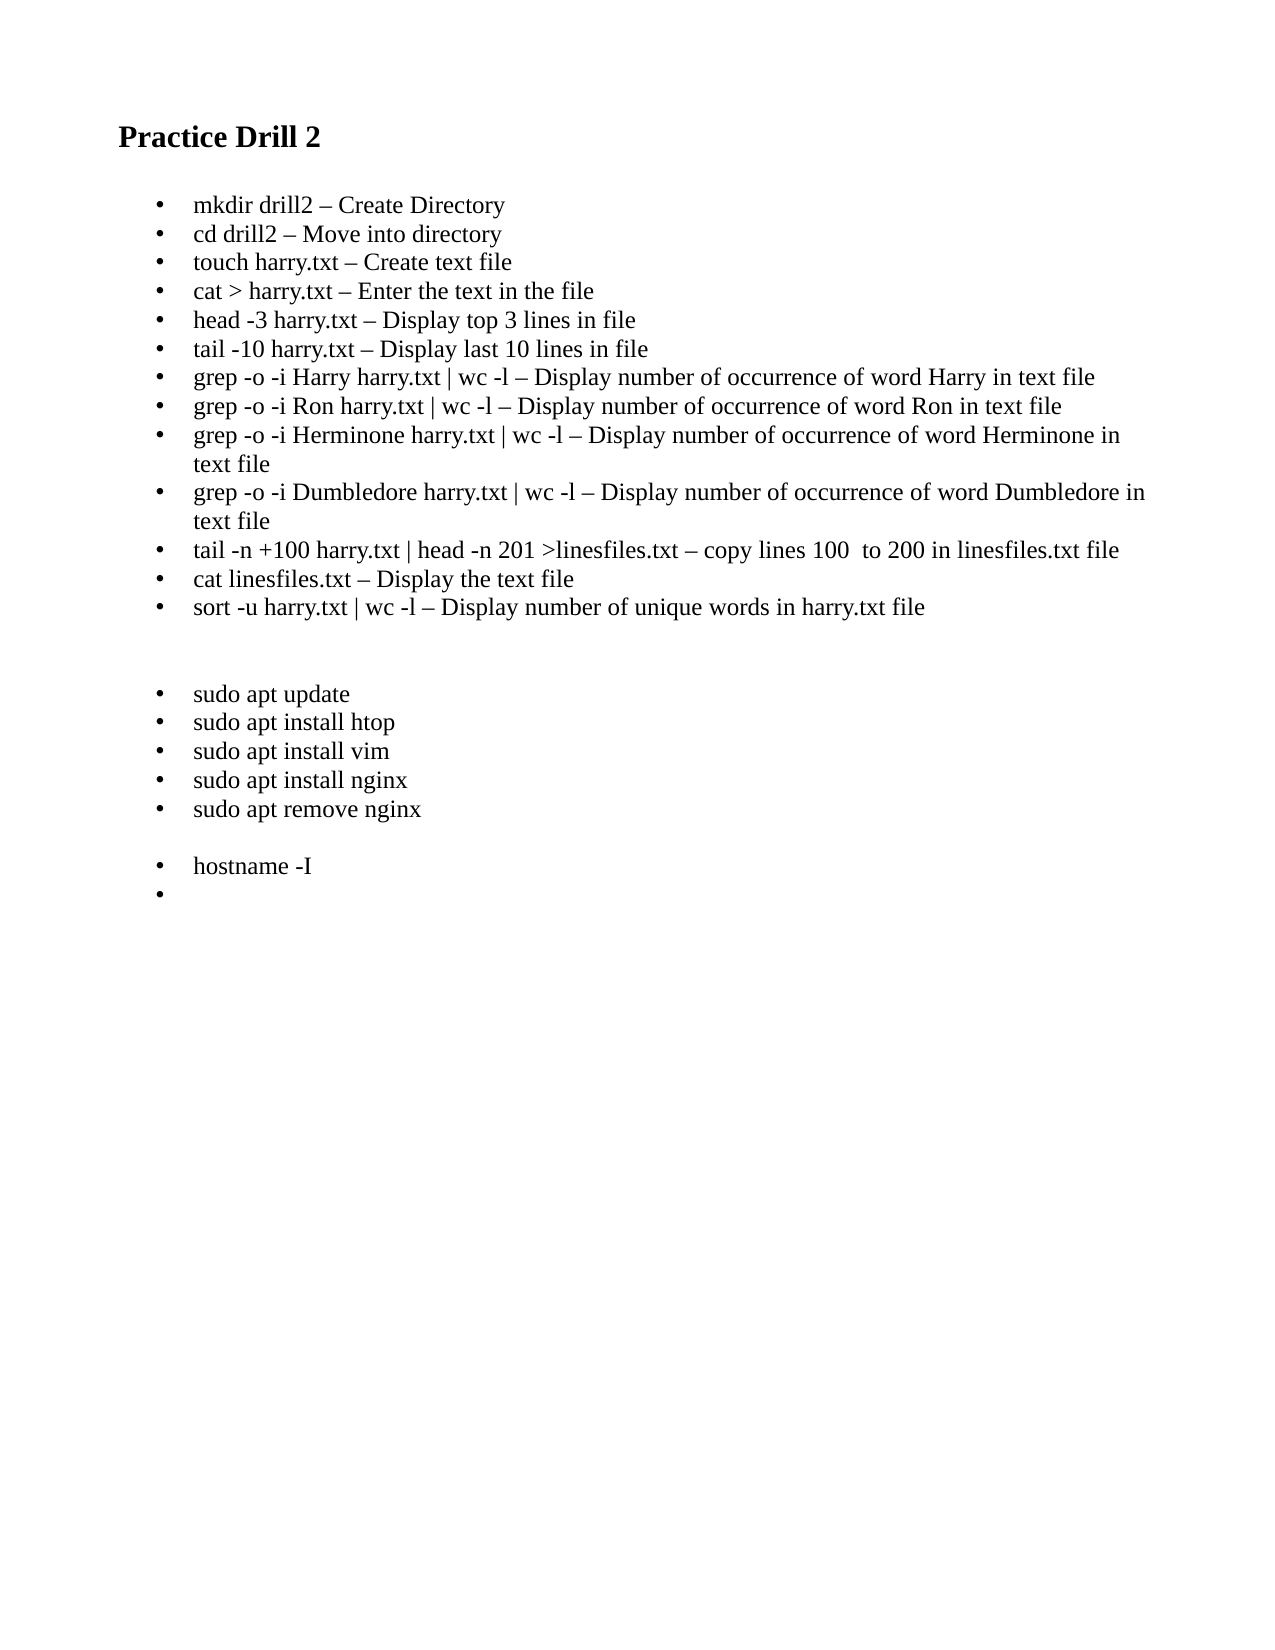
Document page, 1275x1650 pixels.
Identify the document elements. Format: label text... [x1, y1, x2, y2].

list touch harry.txt – Create text file [156, 247, 1157, 276]
list grep -o -i Dumbledore harry.txt | wc -l – Display number of occurrence of word Dumbledore in text file [156, 477, 1157, 535]
list sudo apt install htop [156, 707, 1157, 736]
list mkdir drill2 – Create Directory [156, 190, 1157, 219]
list cat linesfiles.txt – Display the text file [156, 564, 1157, 592]
list sudo apt update [156, 679, 1157, 707]
text Practice Drill 2 [118, 118, 1157, 154]
list hostname -I [156, 851, 1157, 880]
list grep -o -i Harry harry.txt | wc -l – Display number of occurrence of word Harry in text file [156, 362, 1157, 391]
list grep -o -i Herminone harry.txt | wc -l – Display number of occurrence of word Herminone in text file [156, 420, 1157, 477]
list cat > harry.txt – Enter the text in the file [156, 276, 1157, 305]
list head -3 harry.txt – Display top 3 lines in file [156, 305, 1157, 334]
list cd drill2 – Move into directory [156, 219, 1157, 247]
list sudo apt remove nginx [156, 794, 1157, 822]
list grep -o -i Ron harry.txt | wc -l – Display number of occurrence of word Ron in text file [156, 391, 1157, 420]
list sudo apt install nginx [156, 765, 1157, 794]
list sort -u harry.txt | wc -l – Display number of unique words in harry.txt file [156, 592, 1157, 621]
list tail -n +100 harry.txt | head -n 201 >linesfiles.txt – copy lines 100 to 200 in linesfiles.txt file [156, 535, 1157, 564]
list sudo apt install vim [156, 736, 1157, 765]
list tail -10 harry.txt – Display last 10 lines in file [156, 334, 1157, 362]
